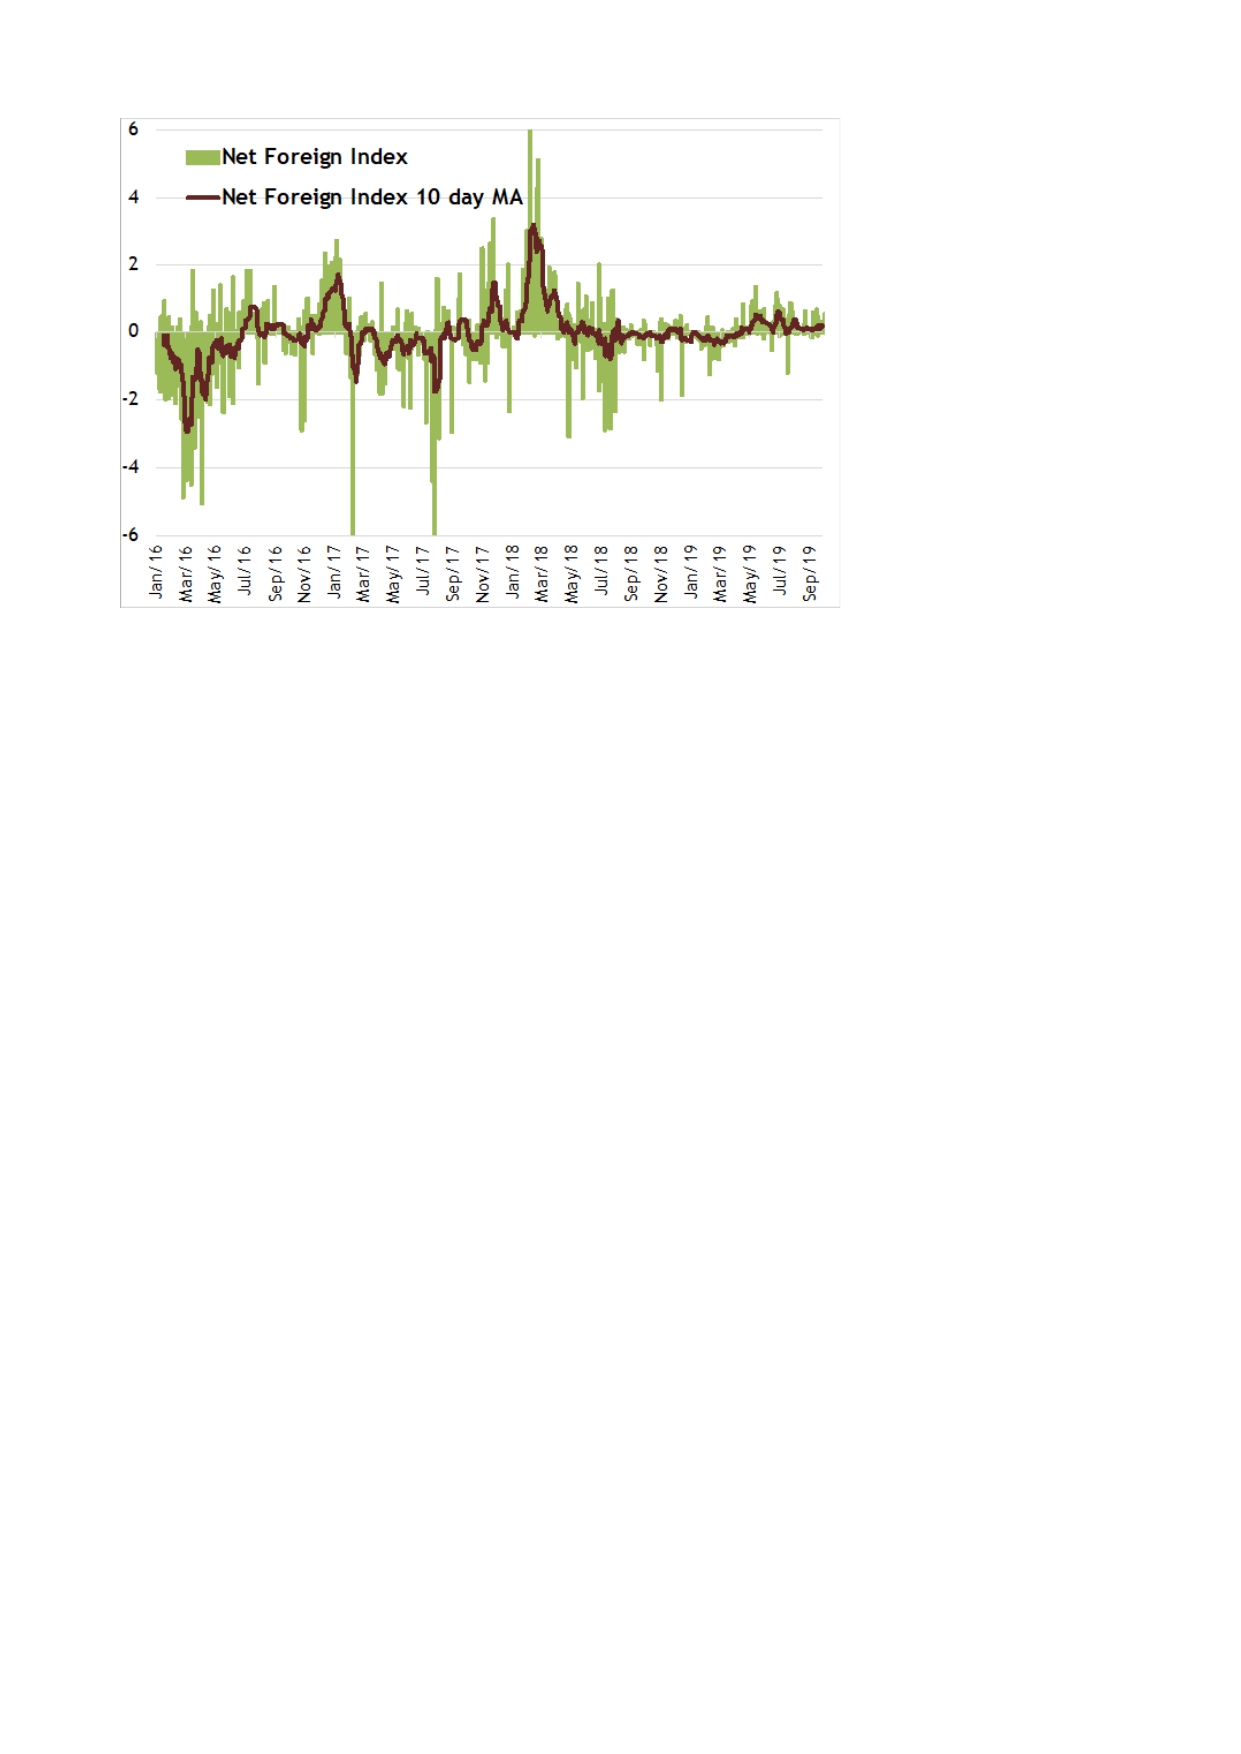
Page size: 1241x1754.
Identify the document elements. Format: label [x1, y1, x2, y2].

picture [118, 118, 840, 608]
